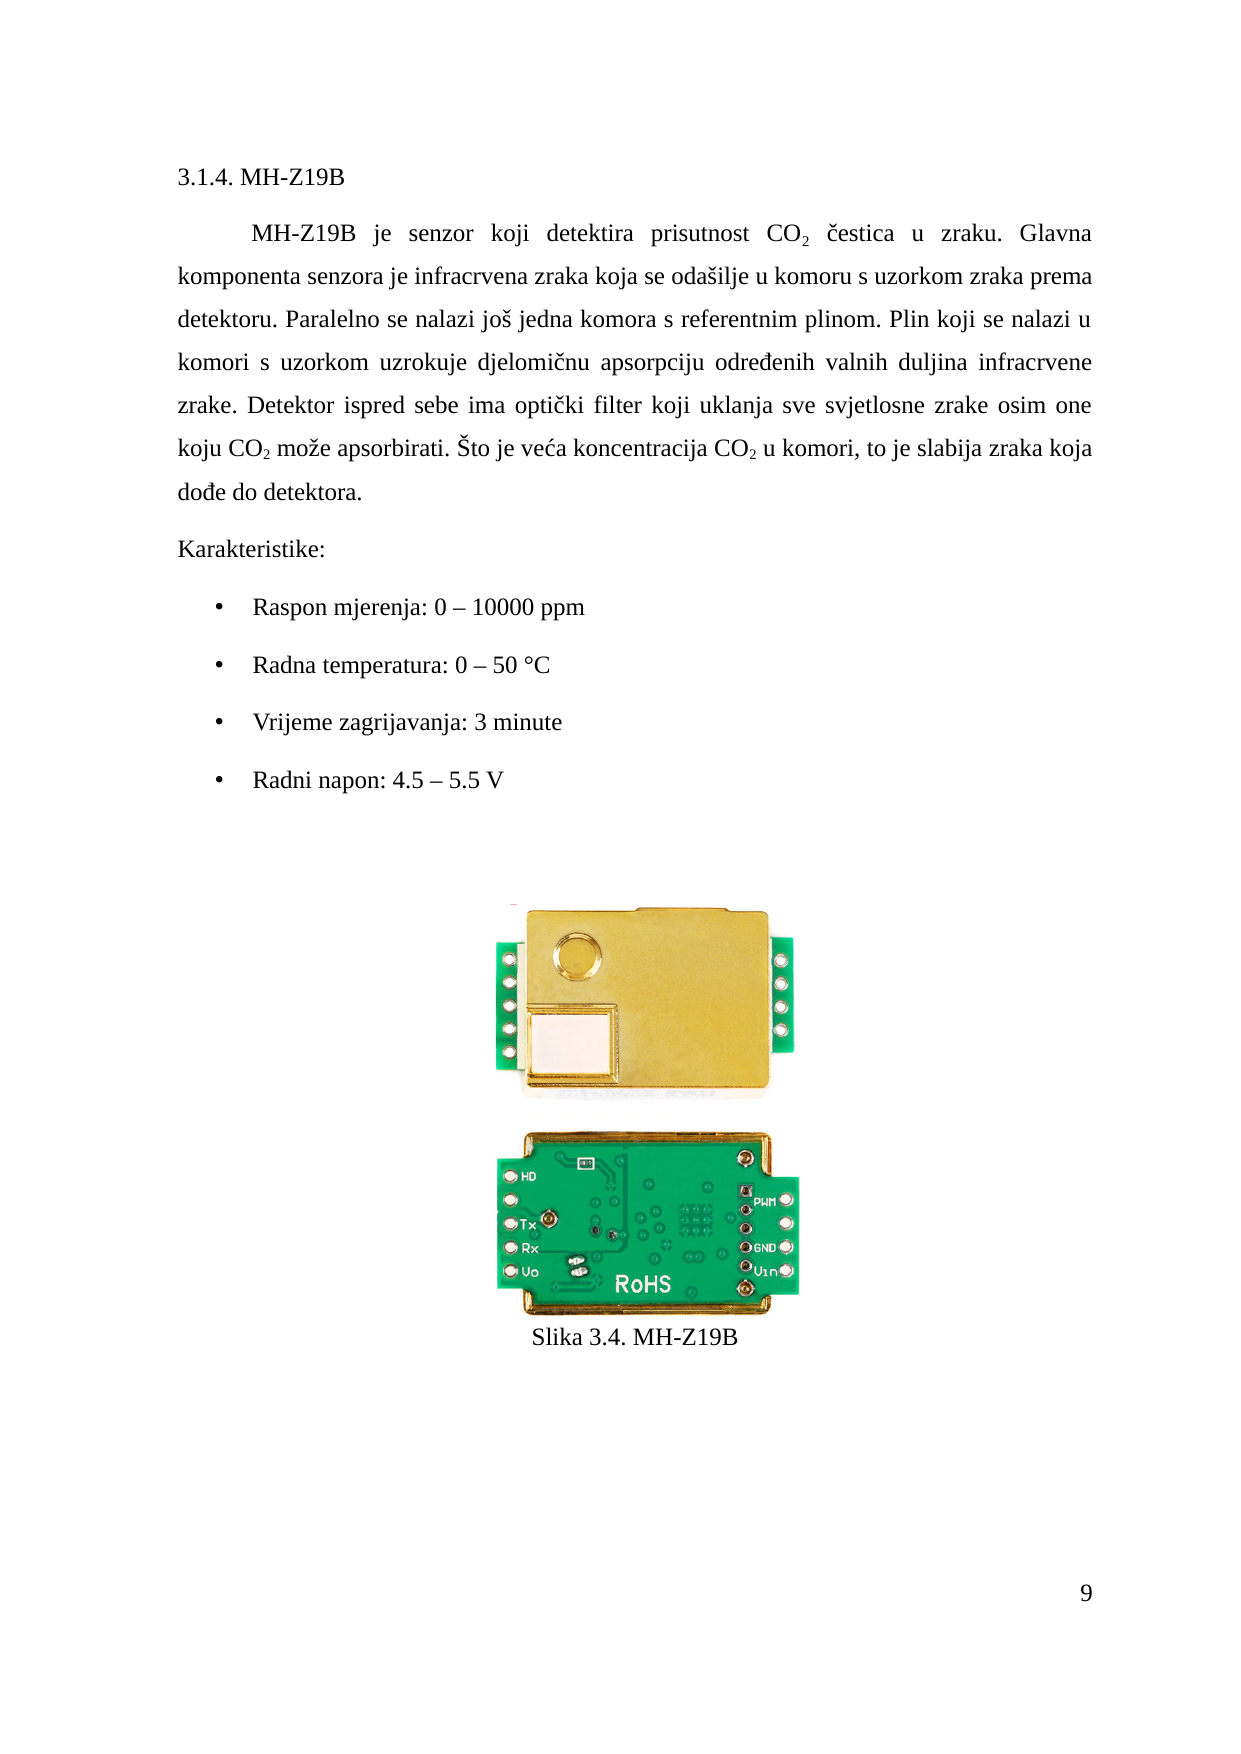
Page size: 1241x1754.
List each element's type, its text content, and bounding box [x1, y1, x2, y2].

text Slika 3.4. MH-Z19B [488, 1323, 782, 1351]
subtitle 3.1.4. MH-Z19B [177, 162, 1093, 191]
text MH-Z19B je senzor koji detektira prisutnost CO₂ čestica u zraku. Glavna komponenta senzora je infracrvena zraka koja se odašilje u komoru s uzorkom zraka prema detektoru. Paralelno se nalazi još jedna komora s referentnim plinom. Plin koji se nalazi u komori s uzorkom uzrokuje djelomičnu apsorpciju određenih valnih duljina infracrvene zrake. Detektor ispred sebe ima optički filter koji uklanja sve svjetlosne zrake osim one koju CO2 može apsorbirati. Što je veća koncentracija CO2 u komori, to je slabija zraka koja dođe do detektora. [177, 218, 1093, 505]
list Radni napon: 4.5 – 5.5 V [215, 765, 1093, 794]
text Karakteristike: [177, 534, 1093, 563]
list Radna temperatura: 0 – 50 °C [215, 650, 1093, 678]
picture [488, 904, 811, 1323]
list Raspon mjerenja: 0 – 10000 ppm [215, 592, 1093, 621]
list Vrijeme zagrijavanja: 3 minute [215, 707, 1093, 736]
